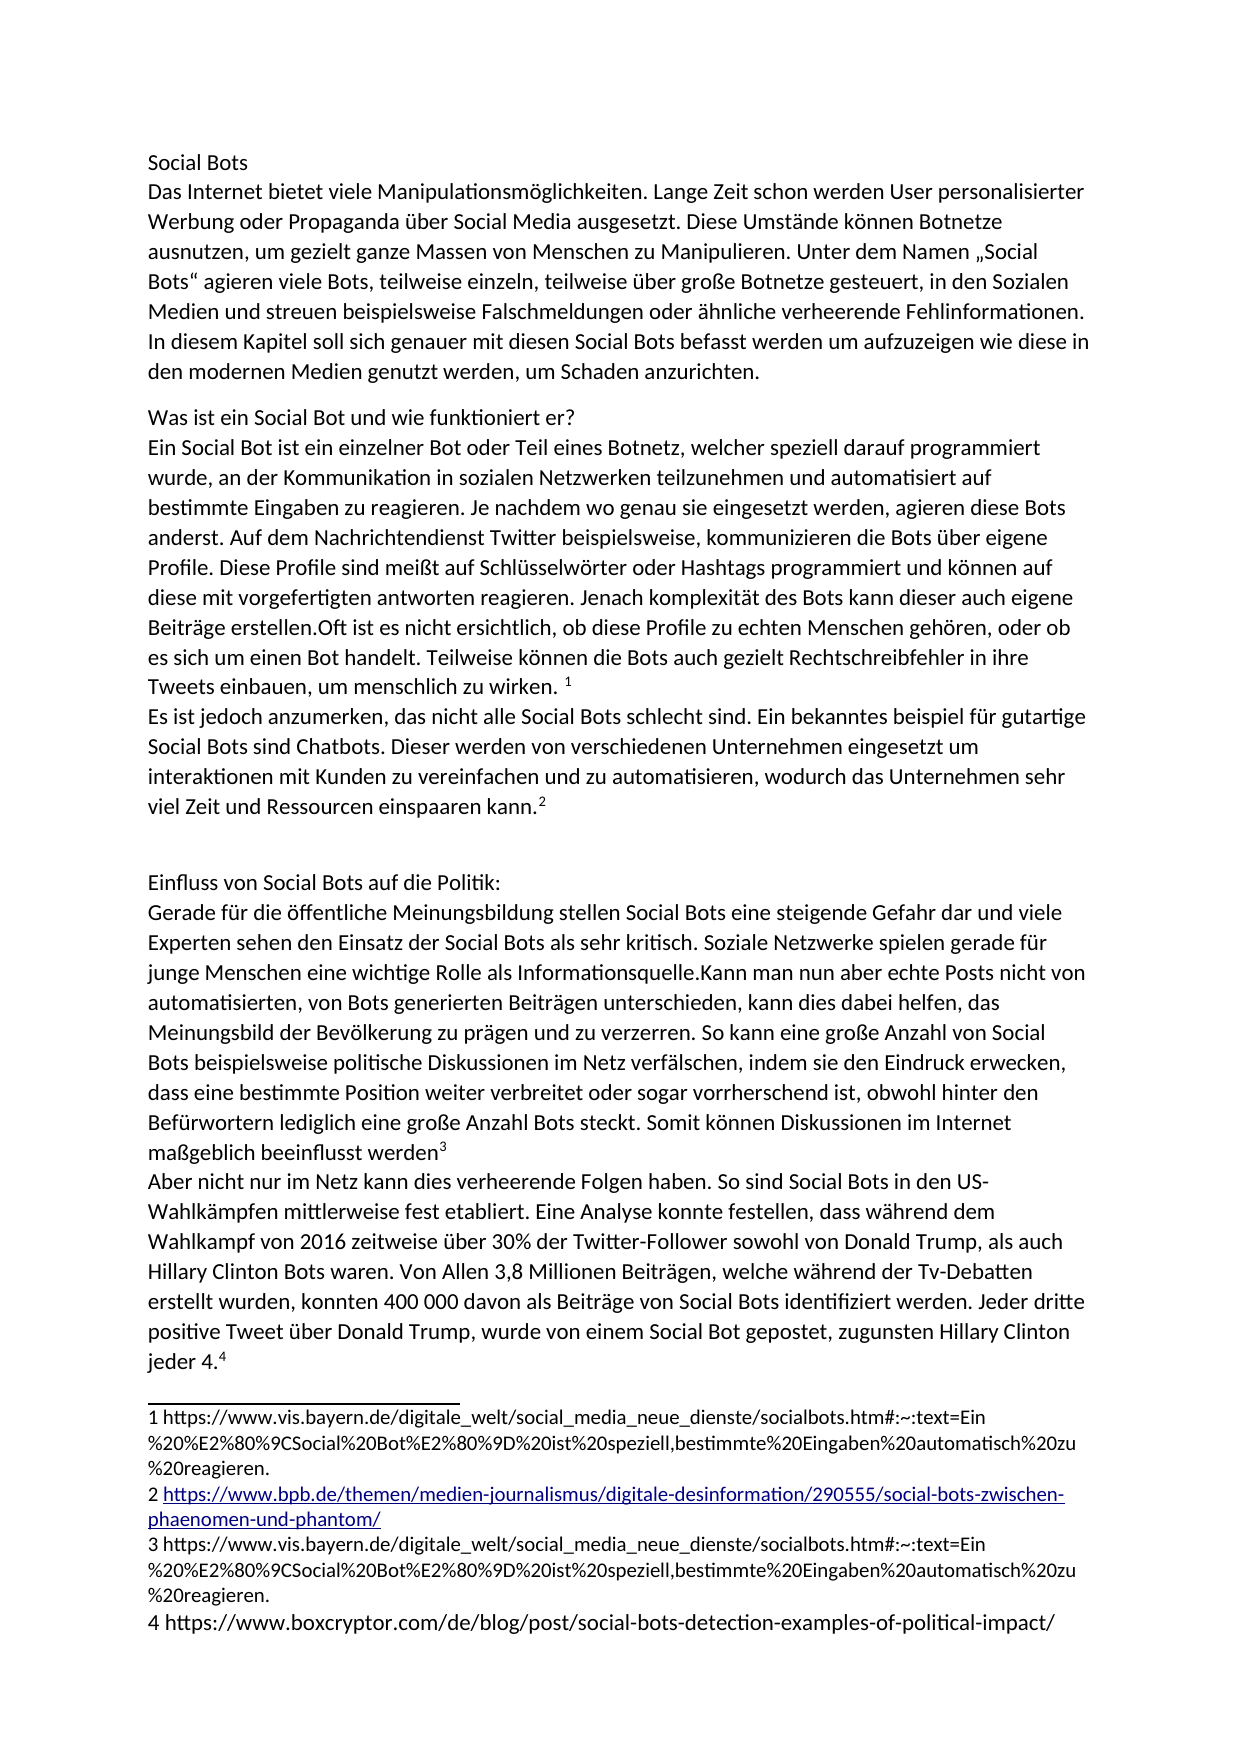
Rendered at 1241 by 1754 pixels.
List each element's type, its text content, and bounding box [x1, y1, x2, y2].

text Einfluss von Social Bots auf die Politik: Gerade für die öffentliche Meinungsbildung stellen Social Bots eine steigende Gefahr dar und viele Experten sehen den Einsatz der Social Bots als sehr kritisch. Soziale Netzwerke spielen gerade für junge Menschen eine wichtige Rolle als Informationsquelle.Kann man nun aber echte Posts nicht von automatisierten, von Bots generierten Beiträgen unterschieden, kann dies dabei helfen, das Meinungsbild der Bevölkerung zu prägen und zu verzerren. So kann eine große Anzahl von Social Bots beispielsweise politische Diskussionen im Netz verfälschen, indem sie den Eindruck erwecken, dass eine bestimmte Position weiter verbreitet oder sogar vorrherschend ist, obwohl hinter den Befürwortern lediglich eine große Anzahl Bots steckt. Somit können Diskussionen im Internet maßgeblich beeinflusst werden Aber nicht nur im Netz kann dies verheerende Folgen haben. So sind Social Bots in den US-Wahlkämpfen mittlerweise fest etabliert. Eine Analyse konnte festellen, dass während dem Wahlkampf von 2016 zeitweise über 30% der Twitter-Follower sowohl von Donald Trump, als auch Hillary Clinton Bots waren. Von Allen 3,8 Millionen Beiträgen, welche während der Tv-Debatten erstellt wurden, konnten 400 000 davon als Beiträge von Social Bots identifiziert werden. Jeder dritte positive Tweet über Donald Trump, wurde von einem Social Bot gepostet, zugunsten Hillary Clinton jeder 4. Somit sieht man, wie einfach sich verschiedene Meinungsbilder vortäuschen lassen können und wie einfach die Massen beeinflusst werden, wenn man nur genügend Bots zur Verfügung hat. Und bei der steigenden Leistung der Rechner und Server wird es in Zukunft immer leichter, auch für Einzelpersonen, die Kontrolle über eine Vielzahl an Bots zu haben [148, 868, 1093, 1375]
text https://www.vis.bayern.de/digitale_welt/social_media_neue_dienste/socialbots.htm#:~:text=Ein%20%E2%80%9CSocial%20Bot%E2%80%9D%20ist%20speziell,bestimmte%20Eingaben%20automatisch%20zu%20reagieren. [148, 1532, 1093, 1608]
text https://www.vis.bayern.de/digitale_welt/social_media_neue_dienste/socialbots.htm#:~:text=Ein%20%E2%80%9CSocial%20Bot%E2%80%9D%20ist%20speziell,bestimmte%20Eingaben%20automatisch%20zu%20reagieren. [148, 1404, 1093, 1481]
text https://www.bpb.de/themen/medien-journalismus/digitale-desinformation/290555/social-bots-zwischen-phaenomen-und-phantom/ [148, 1481, 1093, 1532]
text Was ist ein Social Bot und wie funktioniert er? Ein Social Bot ist ein einzelner Bot oder Teil eines Botnetz, welcher speziell darauf programmiert wurde, an der Kommunikation in sozialen Netzwerken teilzunehmen und automatisiert auf bestimmte Eingaben zu reagieren. Je nachdem wo genau sie eingesetzt werden, agieren diese Bots anderst. Auf dem Nachrichtendienst Twitter beispielsweise, kommunizieren die Bots über eigene Profile. Diese Profile sind meißt auf Schlüsselwörter oder Hashtags programmiert und können auf diese mit vorgefertigten antworten reagieren. Jenach komplexität des Bots kann dieser auch eigene Beiträge erstellen.Oft ist es nicht ersichtlich, ob diese Profile zu echten Menschen gehören, oder ob es sich um einen Bot handelt. Teilweise können die Bots auch gezielt Rechtschreibfehler in ihre Tweets einbauen, um menschlich zu wirken. Es ist jedoch anzumerken, das nicht alle Social Bots schlecht sind. Ein bekanntes beispiel für gutartige Social Bots sind Chatbots. Dieser werden von verschiedenen Unternehmen eingesetzt um interaktionen mit Kunden zu vereinfachen und zu automatisieren, wodurch das Unternehmen sehr viel Zeit und Ressourcen einspaaren kann. [148, 403, 1093, 850]
text https://www.boxcryptor.com/de/blog/post/social-bots-detection-examples-of-political-impact/ [148, 1608, 1093, 1636]
text Social Bots Das Internet bietet viele Manipulationsmöglichkeiten. Lange Zeit schon werden User personalisierter Werbung oder Propaganda über Social Media ausgesetzt. Diese Umstände können Botnetze ausnutzen, um gezielt ganze Massen von Menschen zu Manipulieren. Unter dem Namen „Social Bots“ agieren viele Bots, teilweise einzeln, teilweise über große Botnetze gesteuert, in den Sozialen Medien und streuen beispielsweise Falschmeldungen oder ähnliche verheerende Fehlinformationen. In diesem Kapitel soll sich genauer mit diesen Social Bots befasst werden um aufzuzeigen wie diese in den modernen Medien genutzt werden, um Schaden anzurichten. [148, 148, 1093, 385]
